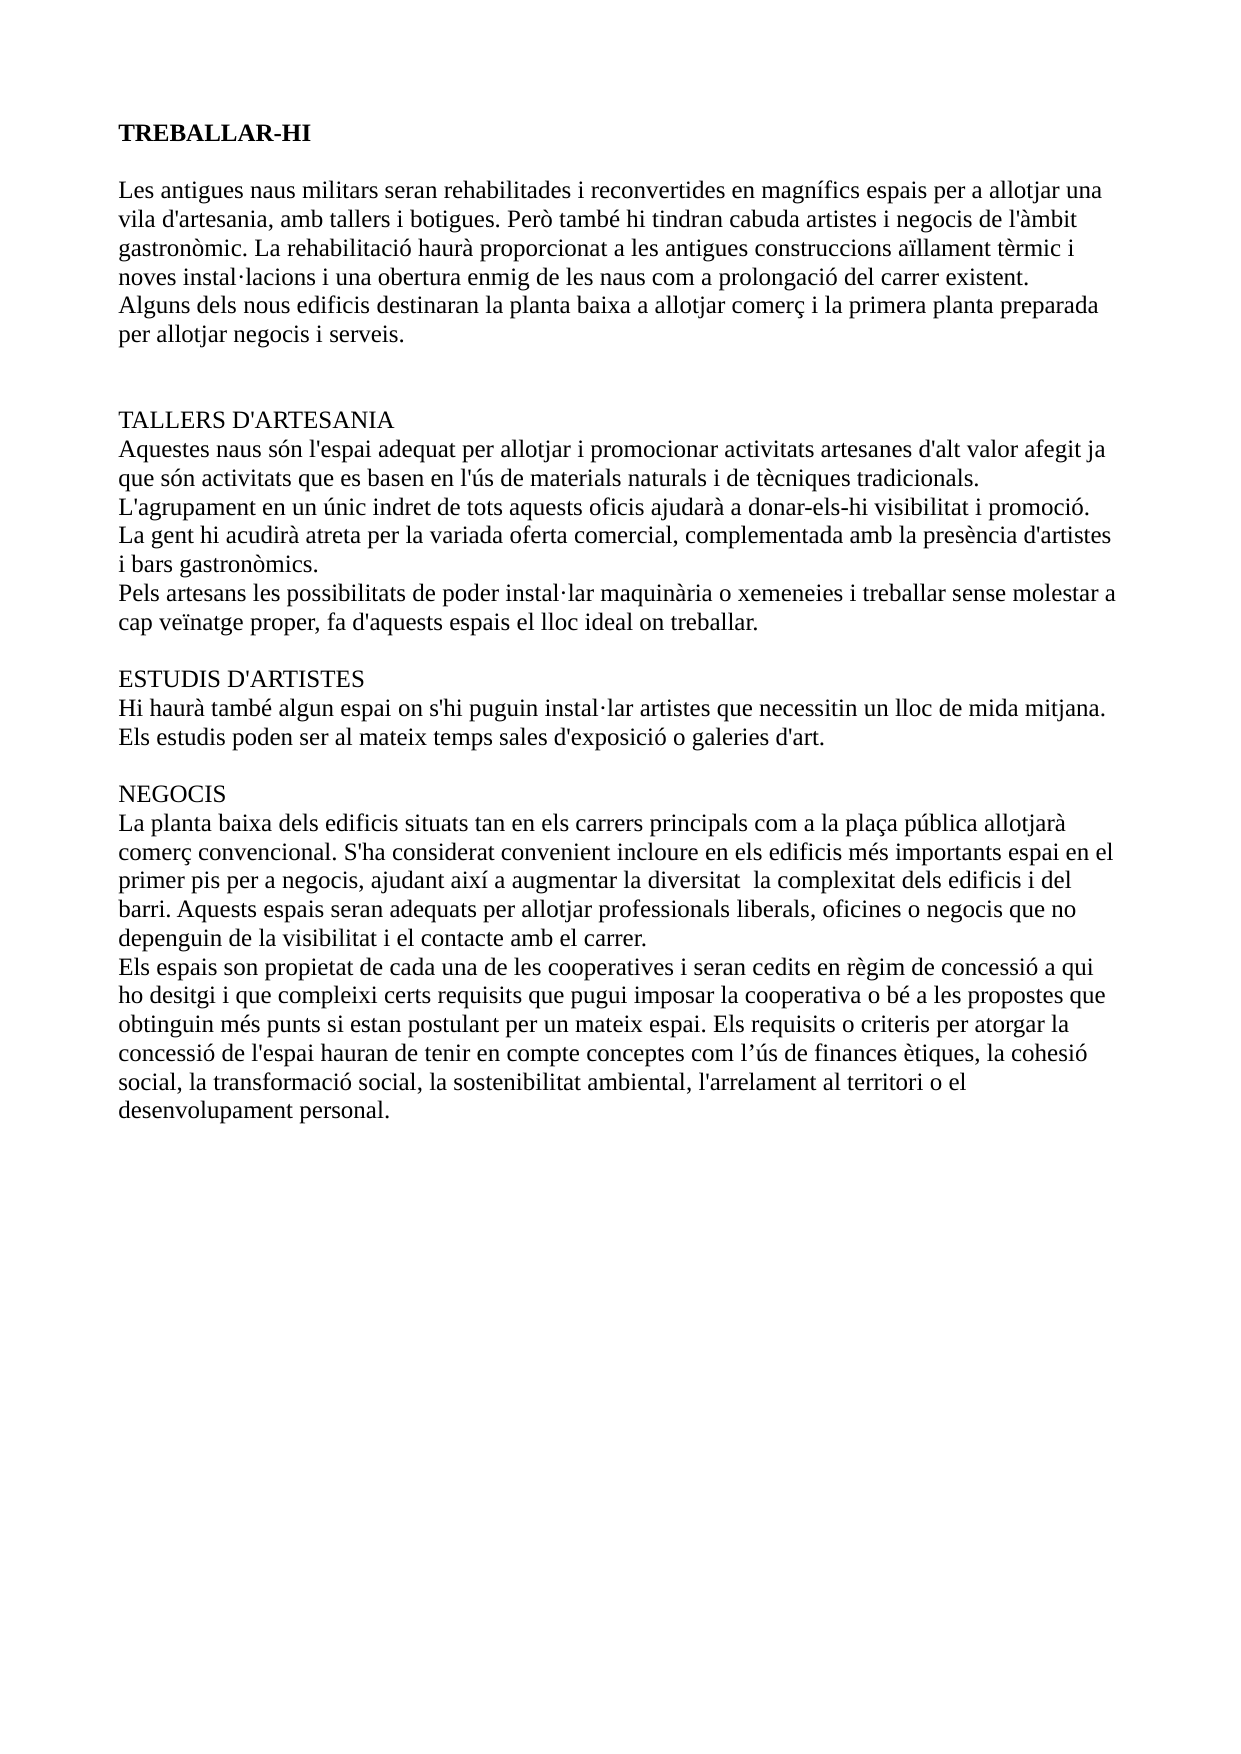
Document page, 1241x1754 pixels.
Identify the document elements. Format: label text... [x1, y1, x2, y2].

text ESTUDIS D'ARTISTES [118, 664, 1122, 693]
text Aquestes naus són l'espai adequat per allotjar i promocionar activitats artesanes d'alt valor afegit ja que són activitats que es basen en l'ús de materials naturals i de tècniques tradicionals. L'agrupament en un únic indret de tots aquests oficis ajudarà a donar-els-hi visibilitat i promoció. La gent hi acudirà atreta per la variada oferta comercial, complementada amb la presència d'artistes i bars gastronòmics. [118, 434, 1122, 578]
text Hi haurà també algun espai on s'hi puguin instal·lar artistes que necessitin un lloc de mida mitjana. Els estudis poden ser al mateix temps sales d'exposició o galeries d'art. [118, 693, 1122, 751]
text Els espais son propietat de cada una de les cooperatives i seran cedits en règim de concessió a qui ho desitgi i que compleixi certs requisits que pugui imposar la cooperativa o bé a les propostes que obtinguin més punts si estan postulant per un mateix espai. Els requisits o criteris per atorgar la concessió de l'espai hauran de tenir en compte conceptes com l’ús de finances ètiques, la cohesió social, la transformació social, la sostenibilitat ambiental, l'arrelament al territori o el desenvolupament personal. [118, 952, 1122, 1124]
text Les antigues naus militars seran rehabilitades i reconvertides en magnífics espais per a allotjar una vila d'artesania, amb tallers i botigues. Però també hi tindran cabuda artistes i negocis de l'àmbit gastronòmic. La rehabilitació haurà proporcionat a les antigues construccions aïllament tèrmic i noves instal·lacions i una obertura enmig de les naus com a prolongació del carrer existent. [118, 176, 1122, 291]
text NEGOCIS [118, 779, 1122, 808]
text La planta baixa dels edificis situats tan en els carrers principals com a la plaça pública allotjarà comerç convencional. S'ha considerat convenient incloure en els edificis més importants espai en el primer pis per a negocis, ajudant així a augmentar la diversitat la complexitat dels edificis i del barri. Aquests espais seran adequats per allotjar professionals liberals, oficines o negocis que no depenguin de la visibilitat i el contacte amb el carrer. [118, 808, 1122, 952]
text TREBALLAR-HI [118, 118, 1122, 147]
text Pels artesans les possibilitats de poder instal·lar maquinària o xemeneies i treballar sense molestar a cap veïnatge proper, fa d'aquests espais el lloc ideal on treballar. [118, 578, 1122, 636]
text TALLERS D'ARTESANIA [118, 406, 1122, 434]
text Alguns dels nous edificis destinaran la planta baixa a allotjar comerç i la primera planta preparada per allotjar negocis i serveis. [118, 291, 1122, 348]
